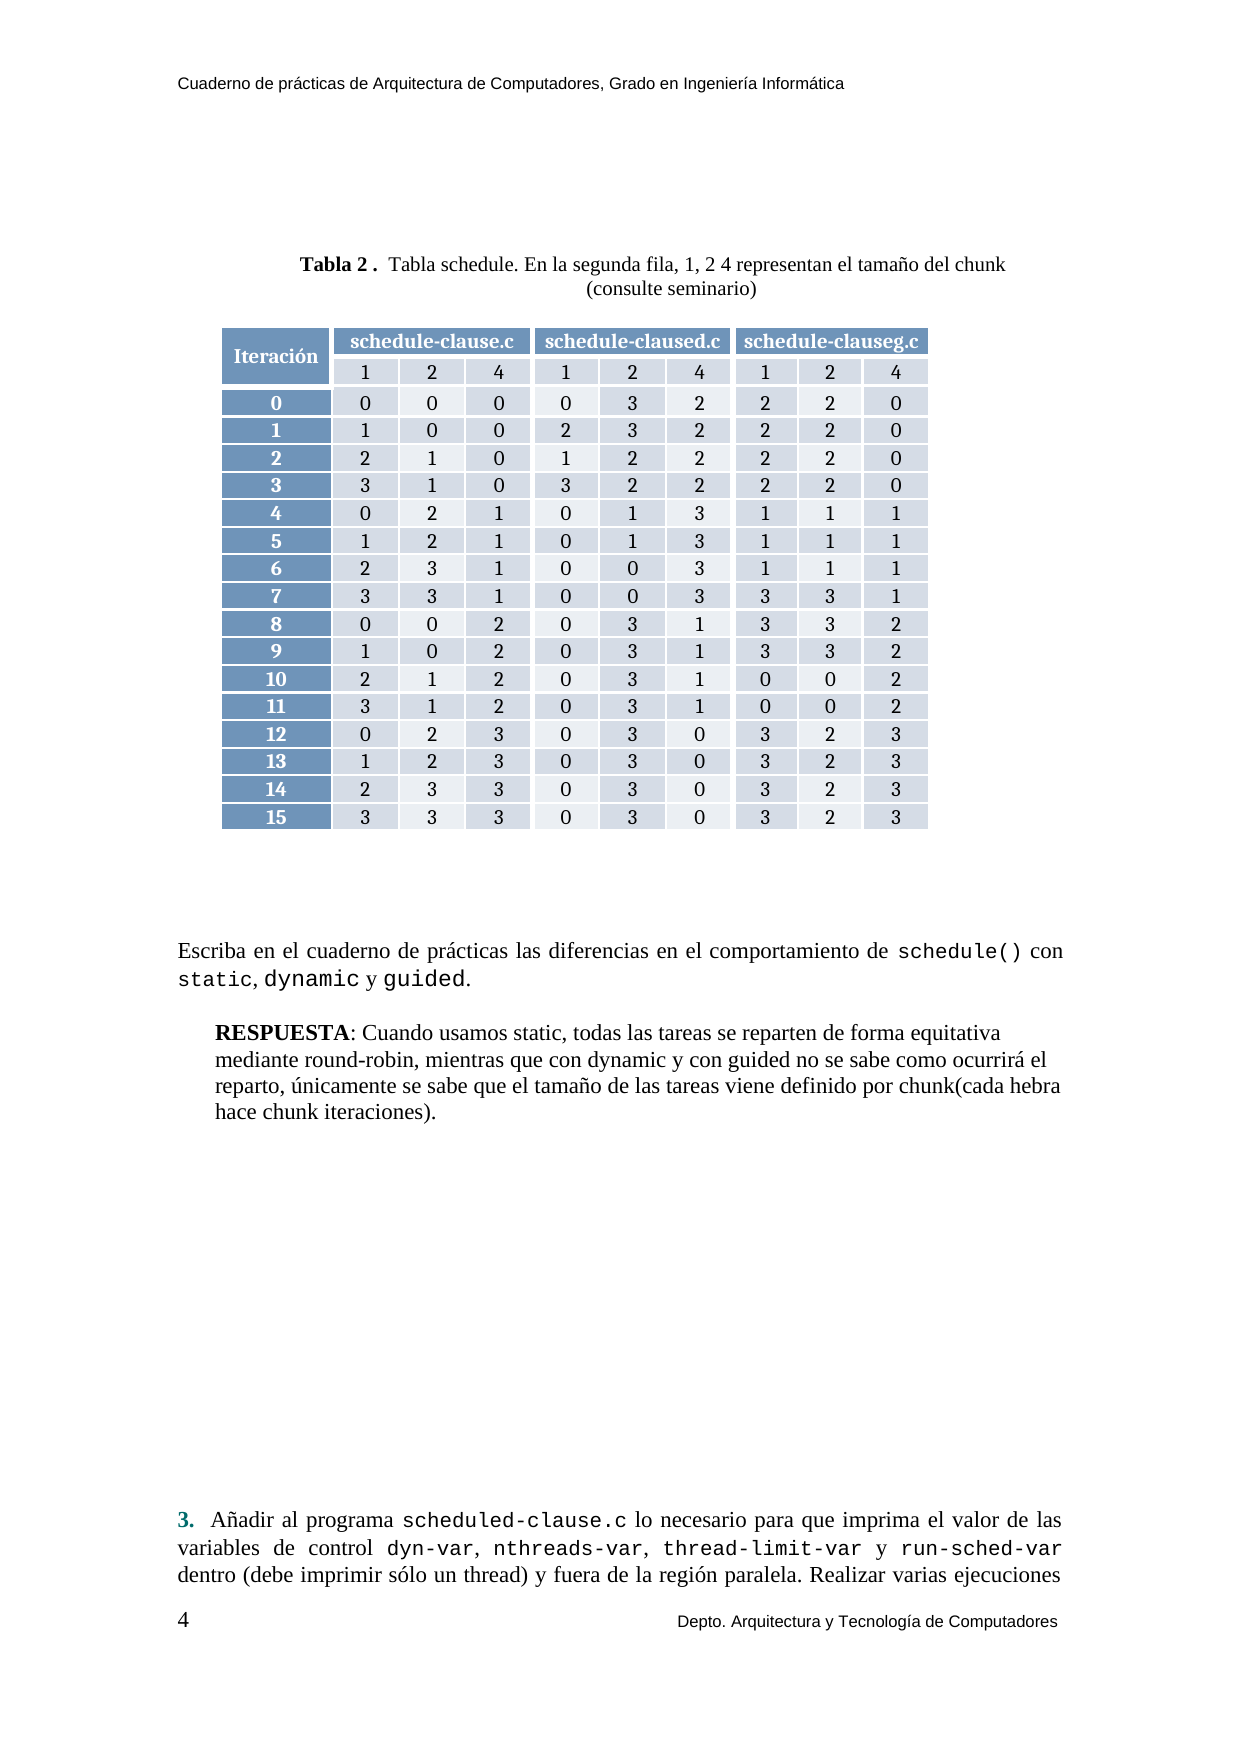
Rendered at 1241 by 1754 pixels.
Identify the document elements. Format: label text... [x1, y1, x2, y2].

table_cell 2 [466, 694, 530, 719]
table_cell 1 [466, 500, 530, 526]
table_cell 4 [864, 359, 928, 384]
table_cell 3 [736, 611, 797, 636]
table_cell 3 [600, 721, 665, 747]
table_cell 2 [466, 611, 530, 636]
table_cell 2 [600, 359, 665, 384]
table_cell 2 [400, 528, 464, 553]
table_cell 0 [667, 804, 730, 829]
table_cell 3 [667, 583, 730, 608]
table_cell 1 [864, 528, 928, 553]
table_cell 15 [222, 804, 331, 829]
table_cell 1 [667, 666, 730, 691]
text RESPUESTA: Cuando usamos static, todas las tareas se reparten de forma equitativa mediante round-robin, mientras que con dynamic y con guided no se sabe como ocurrirá el reparto, únicamente se sabe que el tamaño de las tareas viene definido por chunk(cada hebra hace chunk iteraciones). [215, 1019, 1063, 1125]
table_cell 1 [466, 583, 530, 608]
table_cell 2 [799, 473, 861, 498]
table_cell 3 [667, 555, 730, 581]
table_cell 3 [736, 721, 797, 747]
table_cell 0 [864, 473, 928, 498]
table_cell 1 [799, 528, 861, 553]
table_cell 2 [799, 749, 861, 774]
table_header schedule-clause.c [334, 328, 530, 354]
table_cell 0 [333, 387, 398, 415]
table_cell 1 [466, 528, 530, 553]
table_cell 3 [864, 804, 928, 829]
table_cell 2 [736, 473, 797, 498]
table_cell 0 [535, 387, 598, 415]
table_cell 3 [736, 749, 797, 774]
table_cell 2 [799, 387, 861, 415]
table_cell 1 [799, 555, 861, 581]
table_cell 2 [400, 721, 464, 747]
table_cell 3 [600, 611, 665, 636]
table_cell 4 [222, 500, 331, 526]
table_cell 5 [222, 528, 331, 553]
table_cell 0 [535, 611, 598, 636]
table_cell 10 [222, 666, 331, 691]
table_cell 0 [799, 666, 861, 691]
table_cell 0 [600, 583, 665, 608]
table_cell 1 [334, 359, 398, 384]
table_cell 0 [535, 776, 598, 802]
table_cell 2 [864, 611, 928, 636]
table_cell 1 [535, 445, 598, 471]
table_cell 1 [400, 694, 464, 719]
table_cell 1 [736, 359, 797, 384]
table_cell 3 [535, 473, 598, 498]
table_cell 3 [600, 418, 665, 443]
table_cell 3 [799, 638, 861, 664]
table_cell 1 [600, 500, 665, 526]
table_cell 0 [535, 528, 598, 553]
table_cell 12 [222, 721, 331, 747]
table_cell 1 [667, 611, 730, 636]
table_cell 2 [799, 776, 861, 802]
table_cell 13 [222, 749, 331, 774]
table_cell 0 [535, 500, 598, 526]
table_cell 2 [667, 445, 730, 471]
table_cell 2 [799, 721, 861, 747]
table_cell 2 [333, 445, 398, 471]
table_cell 3 [333, 583, 398, 608]
table_cell 0 [333, 500, 398, 526]
table_cell 0 [535, 804, 598, 829]
table_cell 2 [600, 473, 665, 498]
table_cell 3 [466, 749, 530, 774]
table_cell 0 [535, 749, 598, 774]
table_cell 1 [736, 528, 797, 553]
table_cell 0 [667, 749, 730, 774]
table_cell 0 [864, 445, 928, 471]
table_cell 6 [222, 555, 331, 581]
table_cell 1 [600, 528, 665, 553]
table_cell 3 [600, 749, 665, 774]
table_cell 2 [864, 638, 928, 664]
table_cell 0 [535, 721, 598, 747]
table_cell 2 [736, 418, 797, 443]
table_cell 2 [667, 387, 730, 415]
table_cell 3 [600, 776, 665, 802]
table_cell [177, 300, 1053, 326]
table_cell 0 [466, 418, 530, 443]
table_cell 0 [400, 387, 464, 415]
table_cell 3 [400, 804, 464, 829]
table_cell 1 [736, 500, 797, 526]
table_cell 1 [333, 528, 398, 553]
table_cell 2 [333, 555, 398, 581]
table_cell 3 [466, 776, 530, 802]
table_cell 3 [600, 694, 665, 719]
table_cell 0 [864, 387, 928, 415]
table_cell 3 [333, 804, 398, 829]
table_cell 3 [667, 500, 730, 526]
table_cell 2 [736, 445, 797, 471]
table_cell 3 [736, 804, 797, 829]
table_cell 3 [333, 694, 398, 719]
table_cell 2 [466, 666, 530, 691]
table_cell 3 [400, 776, 464, 802]
list Escriba en el cuaderno de prácticas las diferencias en el comportamiento de schedule() con static, dynamic y guided. [177, 937, 1063, 993]
table_cell 0 [400, 611, 464, 636]
table_cell 3 [799, 611, 861, 636]
table_cell 1 [864, 500, 928, 526]
table_cell 2 [600, 445, 665, 471]
table_cell 4 [466, 359, 530, 384]
table_cell 2 [864, 666, 928, 691]
table_cell 0 [400, 638, 464, 664]
table_cell 0 [667, 721, 730, 747]
table_cell 2 [799, 804, 861, 829]
table_cell 1 [736, 555, 797, 581]
table_cell 9 [222, 638, 331, 664]
table_cell 1 [864, 555, 928, 581]
table_cell 2 [667, 418, 730, 443]
table_cell 2 [222, 445, 331, 471]
table_cell 2 [400, 500, 464, 526]
table_cell 0 [333, 721, 398, 747]
table_cell 0 [222, 390, 331, 415]
table_cell 0 [535, 555, 598, 581]
table_cell 1 [466, 555, 530, 581]
table_cell 1 [222, 418, 331, 443]
table_cell 3 [864, 749, 928, 774]
table_cell 2 [799, 359, 861, 384]
table_cell 2 [736, 387, 797, 415]
table_cell 3 [222, 473, 331, 498]
table_header Tabla schedule. En la segunda fila, 1, 2 4 representan el tamaño del chunk (consulte seminario) [177, 227, 1053, 300]
table_cell 0 [466, 473, 530, 498]
table_cell 2 [400, 359, 464, 384]
table_cell 2 [400, 749, 464, 774]
table_cell 0 [736, 666, 797, 691]
table_cell 1 [400, 445, 464, 471]
table_cell 1 [535, 359, 598, 384]
table_cell 1 [799, 500, 861, 526]
table_cell 2 [333, 776, 398, 802]
table_cell 3 [600, 387, 665, 415]
table_cell 0 [466, 445, 530, 471]
table_cell 3 [667, 528, 730, 553]
table_cell 3 [864, 776, 928, 802]
table_cell 2 [799, 445, 861, 471]
table_cell 1 [864, 583, 928, 608]
table_cell 1 [333, 638, 398, 664]
table_header schedule-clauseg.c [736, 328, 928, 354]
table_cell 0 [799, 694, 861, 719]
table_cell 4 [667, 359, 730, 384]
table_cell 1 [667, 694, 730, 719]
table_cell 0 [864, 418, 928, 443]
table_cell 0 [333, 611, 398, 636]
table_cell 3 [466, 721, 530, 747]
table_cell 11 [222, 694, 331, 719]
table_cell 2 [466, 638, 530, 664]
table_header Iteración [222, 328, 329, 384]
table_cell 14 [222, 776, 331, 802]
table_cell 3 [333, 473, 398, 498]
table_cell 0 [535, 638, 598, 664]
table_header schedule-claused.c [535, 328, 730, 354]
table_cell 8 [222, 611, 331, 636]
table_cell 3 [736, 776, 797, 802]
table_cell 3 [600, 638, 665, 664]
table_cell 2 [535, 418, 598, 443]
table_cell 0 [667, 776, 730, 802]
table_cell 0 [736, 694, 797, 719]
table_cell 0 [400, 418, 464, 443]
table_cell 3 [864, 721, 928, 747]
table_cell 7 [222, 583, 331, 608]
table_cell 1 [667, 638, 730, 664]
table_cell 1 [333, 749, 398, 774]
table_cell 0 [600, 555, 665, 581]
table_cell 1 [400, 666, 464, 691]
table_cell 3 [736, 638, 797, 664]
table_cell 0 [535, 666, 598, 691]
table_cell 2 [864, 694, 928, 719]
table_cell 1 [400, 473, 464, 498]
table_cell 2 [799, 418, 861, 443]
table_cell 0 [535, 694, 598, 719]
table_cell 2 [333, 666, 398, 691]
list 3. Añadir al programa scheduled-clause.c lo necesario para que imprima el valor de las variables de control dyn-var, nthreads-var, thread-limit-var y run-sched-var dentro (debe imprimir sólo un thread) y fuera de la región paralela. Realizar varias ejecuciones [177, 1506, 1063, 1588]
table_cell 1 [333, 418, 398, 443]
table_cell 3 [466, 804, 530, 829]
table_cell 0 [466, 387, 530, 415]
table_cell 2 [667, 473, 730, 498]
table_cell 3 [799, 583, 861, 608]
table_cell 3 [736, 583, 797, 608]
table_cell 0 [535, 583, 598, 608]
table_cell 3 [400, 583, 464, 608]
table_cell 3 [400, 555, 464, 581]
table_cell 3 [600, 666, 665, 691]
table_cell 3 [600, 804, 665, 829]
